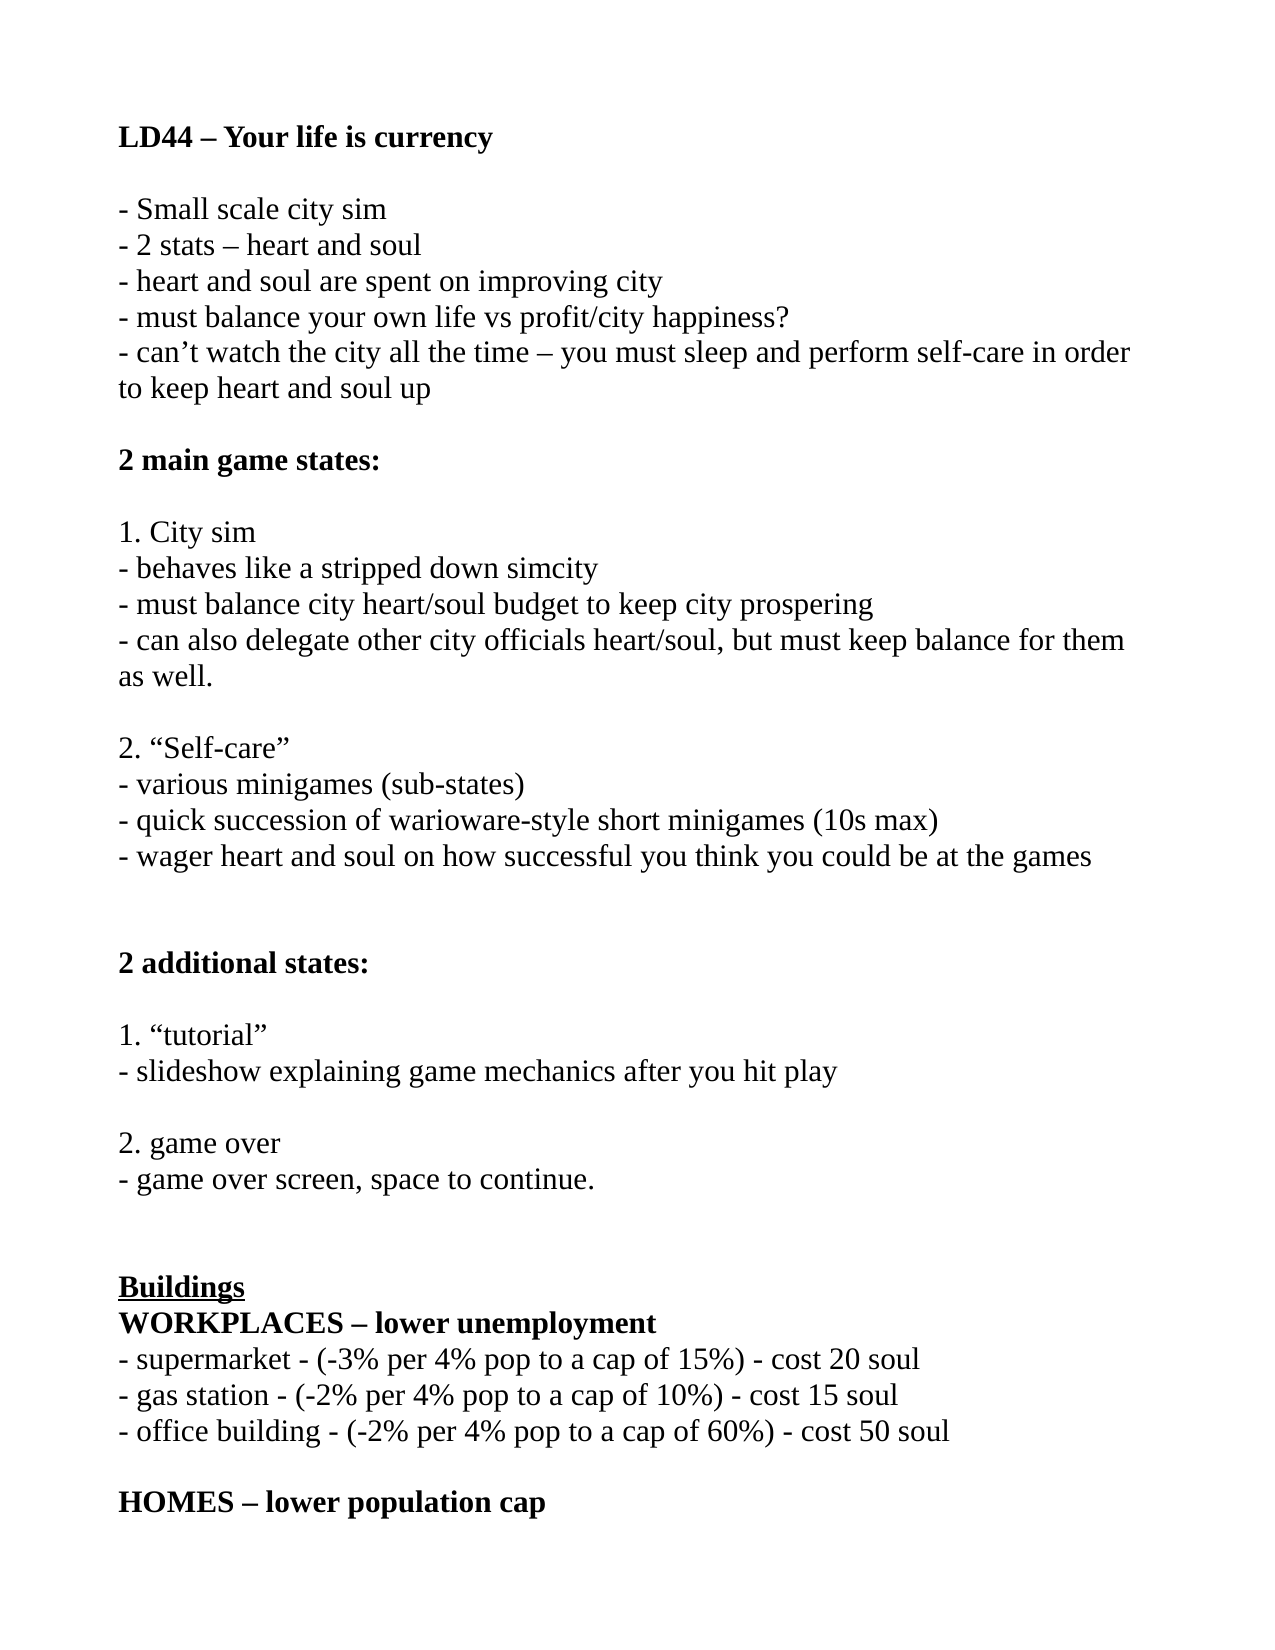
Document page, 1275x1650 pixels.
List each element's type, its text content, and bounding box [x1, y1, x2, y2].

text - heart and soul are spent on improving city [118, 262, 1157, 298]
text 1. City sim [118, 513, 1157, 549]
text 2. game over [118, 1124, 1157, 1160]
text - 2 stats – heart and soul [118, 226, 1157, 262]
text 2 additional states: [118, 945, 1157, 981]
text HOMES – lower population cap [118, 1484, 1157, 1520]
text - Small scale city sim [118, 190, 1157, 226]
text WORKPLACES – lower unemployment [118, 1304, 1157, 1340]
text - gas station - (-2% per 4% pop to a cap of 10%) - cost 15 soul [118, 1376, 1157, 1412]
text - must balance your own life vs profit/city happiness? [118, 298, 1157, 334]
text - behaves like a stripped down simcity [118, 549, 1157, 585]
text 2 main game states: [118, 442, 1157, 477]
text - supermarket - (-3% per 4% pop to a cap of 15%) - cost 20 soul [118, 1340, 1157, 1376]
text LD44 – Your life is currency [118, 118, 1157, 154]
text Buildings [118, 1268, 1157, 1304]
text - wager heart and soul on how successful you think you could be at the games [118, 837, 1157, 873]
text - slideshow explaining game mechanics after you hit play [118, 1052, 1157, 1088]
text 1. “tutorial” [118, 1017, 1157, 1052]
text - office building - (-2% per 4% pop to a cap of 60%) - cost 50 soul [118, 1412, 1157, 1448]
text - various minigames (sub-states) [118, 765, 1157, 801]
text - game over screen, space to continue. [118, 1160, 1157, 1196]
text - can also delegate other city officials heart/soul, but must keep balance for them as well. [118, 621, 1157, 693]
text - must balance city heart/soul budget to keep city prospering [118, 585, 1157, 621]
text - can’t watch the city all the time – you must sleep and perform self-care in order to keep heart and soul up [118, 334, 1157, 406]
text - quick succession of warioware-style short minigames (10s max) [118, 801, 1157, 837]
text 2. “Self-care” [118, 729, 1157, 765]
